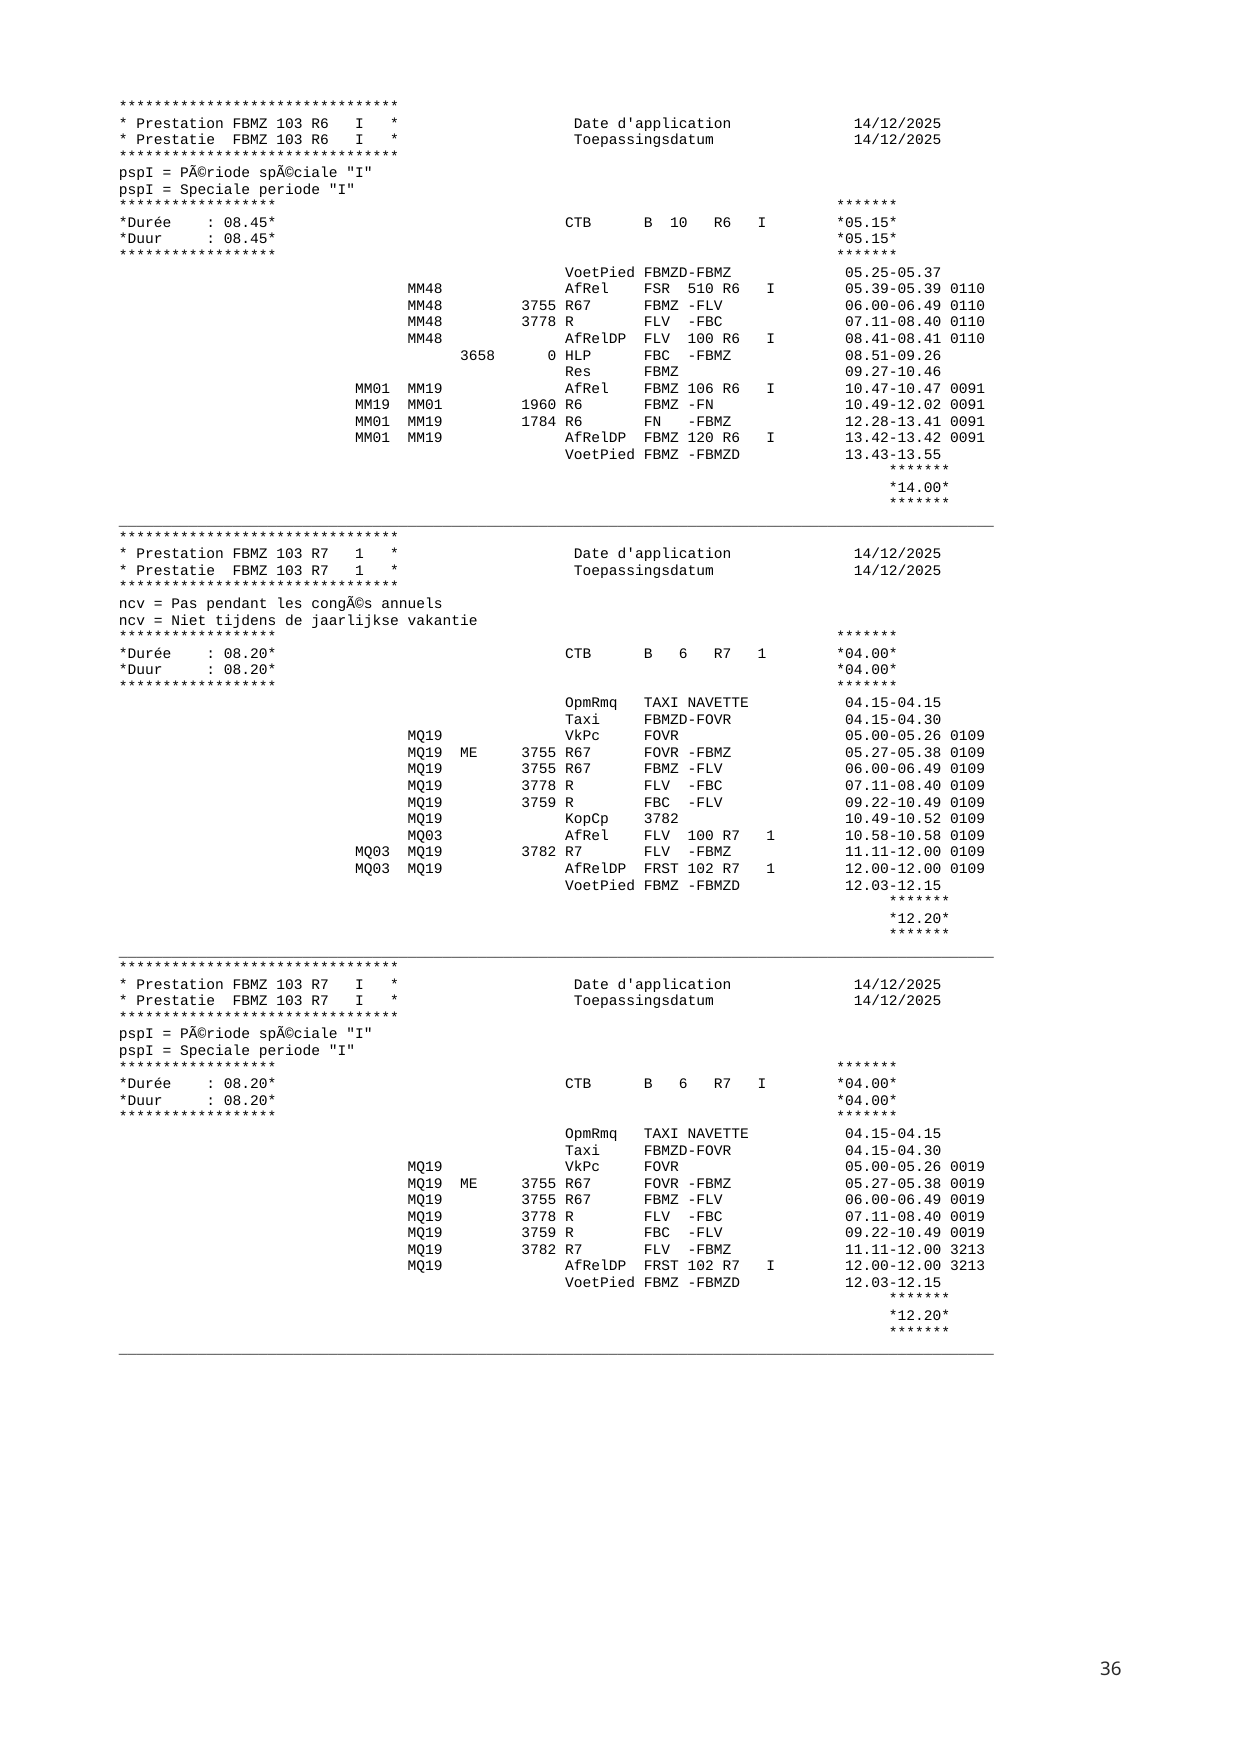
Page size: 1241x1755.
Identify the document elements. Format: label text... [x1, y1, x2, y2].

text ******************************** * Prestation FBMZ 103 R7 I * Date d'application 14/12/2025 * Prestatie FBMZ 103 R7 I * Toepassingsdatum 14/12/2025 ******************************** pspI = PÃ©riode spÃ©ciale "I" pspI = Speciale periode "I" ****************** ******* *Durée : 08.20* CTB B 6 R7 I *04.00* *Duur : 08.20* *04.00* ****************** ******* OpmRmq TAXI NAVETTE 04.15-04.15 Taxi FBMZD-FOVR 04.15-04.30 MQ19 VkPc FOVR 05.00-05.26 0019 MQ19 ME 3755 R67 FOVR -FBMZ 05.27-05.38 0019 MQ19 3755 R67 FBMZ -FLV 06.00-06.49 0019 MQ19 3778 R FLV -FBC 07.11-08.40 0019 MQ19 3759 R FBC -FLV 09.22-10.49 0019 MQ19 3782 R7 FLV -FBMZ 11.11-12.00 3213 MQ19 AfRelDP FRST 102 R7 I 12.00-12.00 3213 VoetPied FBMZ -FBMZD 12.03-12.15 ******* *12.20* ******* ____________________________________________________________________________________________________ [119, 961, 1122, 1358]
text ******************************** * Prestation FBMZ 103 R7 1 * Date d'application 14/12/2025 * Prestatie FBMZ 103 R7 1 * Toepassingsdatum 14/12/2025 ******************************** ncv = Pas pendant les congÃ©s annuels ncv = Niet tijdens de jaarlijkse vakantie ****************** ******* *Durée : 08.20* CTB B 6 R7 1 *04.00* *Duur : 08.20* *04.00* ****************** ******* OpmRmq TAXI NAVETTE 04.15-04.15 Taxi FBMZD-FOVR 04.15-04.30 MQ19 VkPc FOVR 05.00-05.26 0109 MQ19 ME 3755 R67 FOVR -FBMZ 05.27-05.38 0109 MQ19 3755 R67 FBMZ -FLV 06.00-06.49 0109 MQ19 3778 R FLV -FBC 07.11-08.40 0109 MQ19 3759 R FBC -FLV 09.22-10.49 0109 MQ19 KopCp 3782 10.49-10.52 0109 MQ03 AfRel FLV 100 R7 1 10.58-10.58 0109 MQ03 MQ19 3782 R7 FLV -FBMZ 11.11-12.00 0109 MQ03 MQ19 AfRelDP FRST 102 R7 1 12.00-12.00 0109 VoetPied FBMZ -FBMZD 12.03-12.15 ******* *12.20* ******* ____________________________________________________________________________________________________ [119, 530, 1122, 961]
text ******************************** * Prestation FBMZ 103 R6 I * Date d'application 14/12/2025 * Prestatie FBMZ 103 R6 I * Toepassingsdatum 14/12/2025 ******************************** pspI = PÃ©riode spÃ©ciale "I" pspI = Speciale periode "I" ****************** ******* *Durée : 08.45* CTB B 10 R6 I *05.15* *Duur : 08.45* *05.15* ****************** ******* VoetPied FBMZD-FBMZ 05.25-05.37 MM48 AfRel FSR 510 R6 I 05.39-05.39 0110 MM48 3755 R67 FBMZ -FLV 06.00-06.49 0110 MM48 3778 R FLV -FBC 07.11-08.40 0110 MM48 AfRelDP FLV 100 R6 I 08.41-08.41 0110 3658 0 HLP FBC -FBMZ 08.51-09.26 Res FBMZ 09.27-10.46 MM01 MM19 AfRel FBMZ 106 R6 I 10.47-10.47 0091 MM19 MM01 1960 R6 FBMZ -FN 10.49-12.02 0091 MM01 MM19 1784 R6 FN -FBMZ 12.28-13.41 0091 MM01 MM19 AfRelDP FBMZ 120 R6 I 13.42-13.42 0091 VoetPied FBMZ -FBMZD 13.43-13.55 ******* *14.00* ******* ____________________________________________________________________________________________________ [119, 99, 1122, 530]
